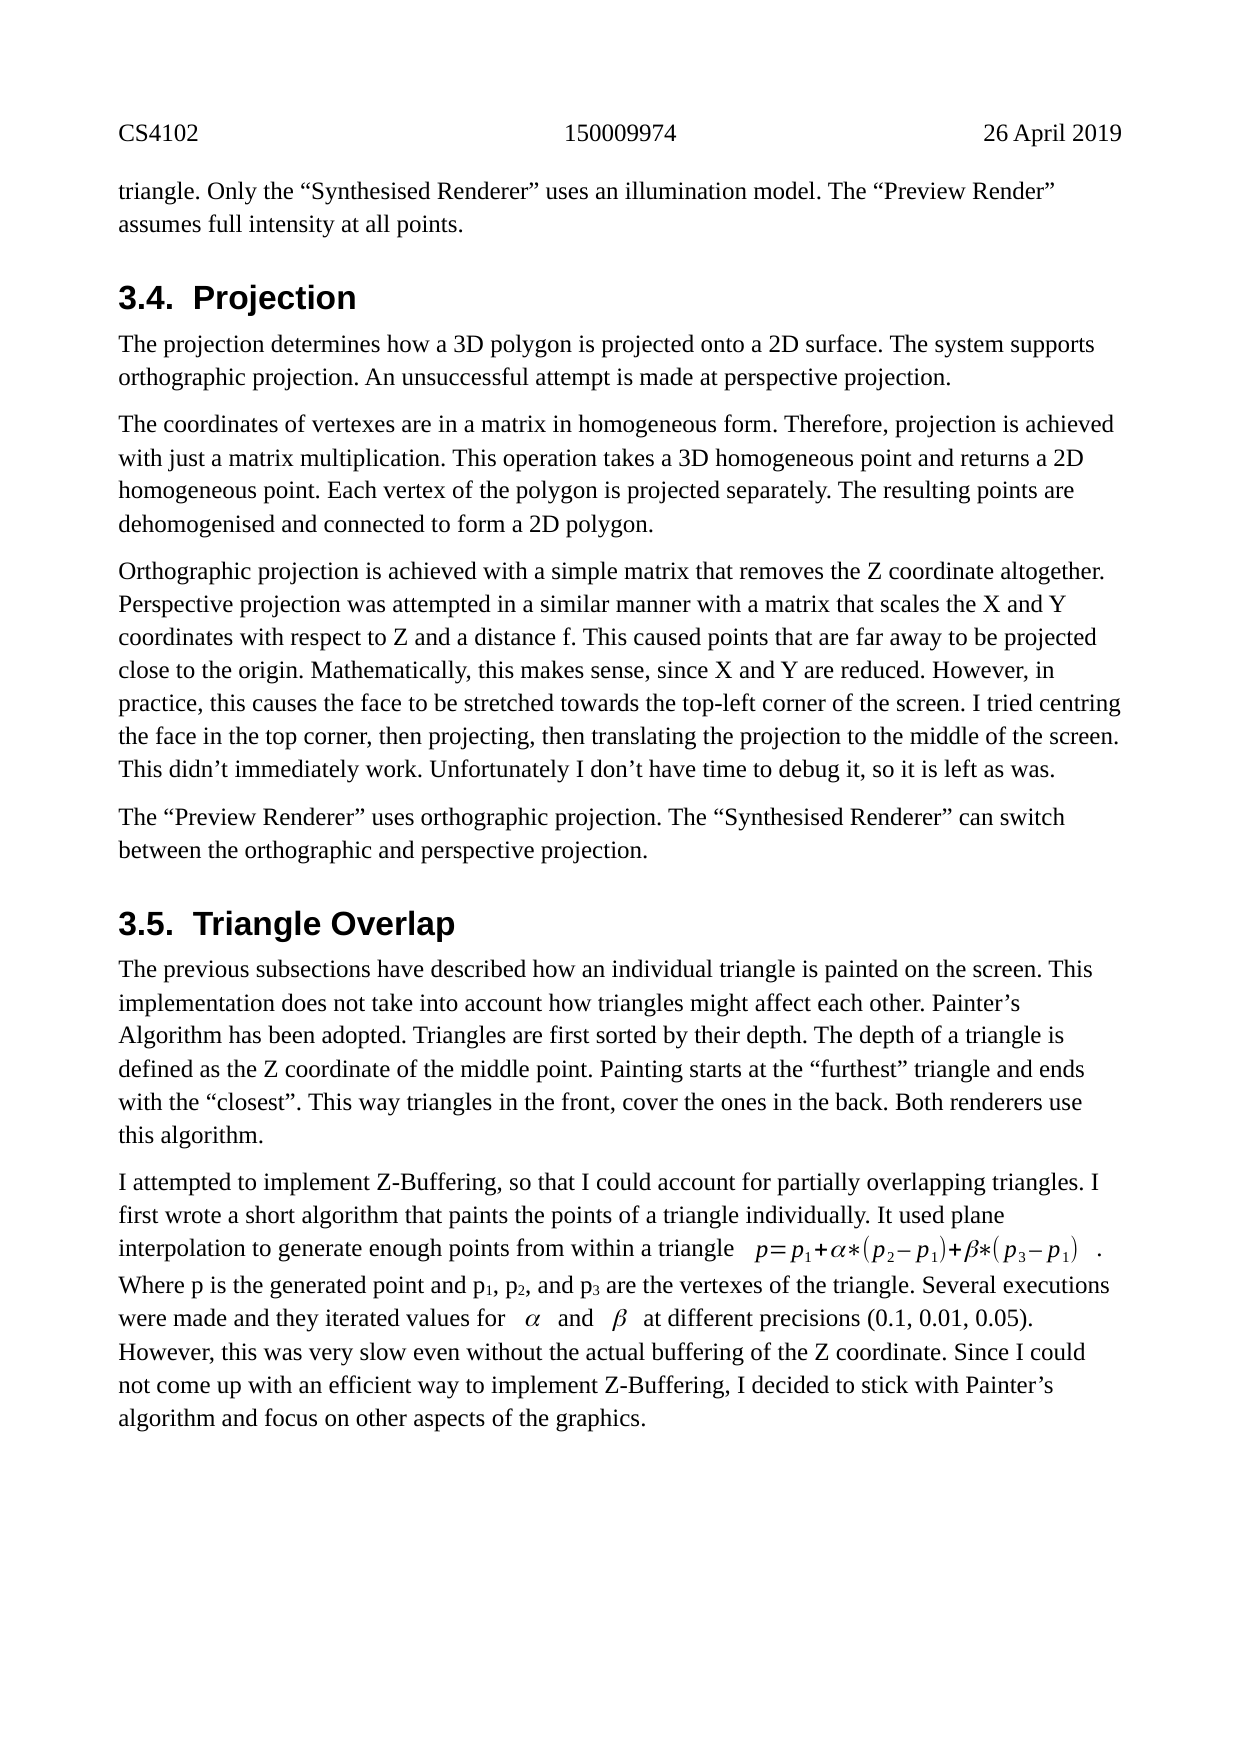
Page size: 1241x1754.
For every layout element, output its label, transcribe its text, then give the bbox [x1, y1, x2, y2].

subtitle Projection [118, 278, 1122, 316]
text The previous subsections have described how an individual triangle is painted on the screen. This implementation does not take into account how triangles might affect each other. Painter’s Algorithm has been adopted. Triangles are first sorted by their depth. The depth of a triangle is defined as the Z coordinate of the middle point. Painting starts at the “furthest” triangle and ends with the “closest”. This way triangles in the front, cover the ones in the back. Both renderers use this algorithm. [118, 954, 1122, 1148]
text I attempted to implement Z-Buffering, so that I could account for partially overlapping triangles. I first wrote a short algorithm that paints the points of a triangle individually. It used plane interpolation to generate enough points from within a triangle. Where p is the generated point and p1, p2, and p3 are the vertexes of the triangle. Several executions were made and they iterated values forandat different precisions (0.1, 0.01, 0.05). However, this was very slow even without the actual buffering of the Z coordinate. Since I could not come up with an efficient way to implement Z-Buffering, I decided to stick with Painter’s algorithm and focus on other aspects of the graphics. [118, 1167, 1122, 1432]
text triangle. Only the “Synthesised Renderer” uses an illumination model. The “Preview Render” assumes full intensity at all points. [118, 176, 1122, 238]
text The “Preview Renderer” uses orthographic projection. The “Synthesised Renderer” can switch between the orthographic and perspective projection. [118, 802, 1122, 864]
text Orthographic projection is achieved with a simple matrix that removes the Z coordinate altogether. Perspective projection was attempted in a similar manner with a matrix that scales the X and Y coordinates with respect to Z and a distance f. This caused points that are far away to be projected close to the origin. Mathematically, this makes sense, since X and Y are reduced. However, in practice, this causes the face to be stretched towards the top-left corner of the screen. I tried centring the face in the top corner, then projecting, then translating the projection to the middle of the screen. This didn’t immediately work. Unfortunately I don’t have time to debug it, so it is left as was. [118, 556, 1122, 783]
text The projection determines how a 3D polygon is projected onto a 2D surface. The system supports orthographic projection. An unsuccessful attempt is made at perspective projection. [118, 329, 1122, 391]
text The coordinates of vertexes are in a matrix in homogeneous form. Therefore, projection is achieved with just a matrix multiplication. This operation takes a 3D homogeneous point and returns a 2D homogeneous point. Each vertex of the polygon is projected separately. The resulting points are dehomogenised and connected to form a 2D polygon. [118, 409, 1122, 537]
subtitle Triangle Overlap [118, 903, 1122, 942]
